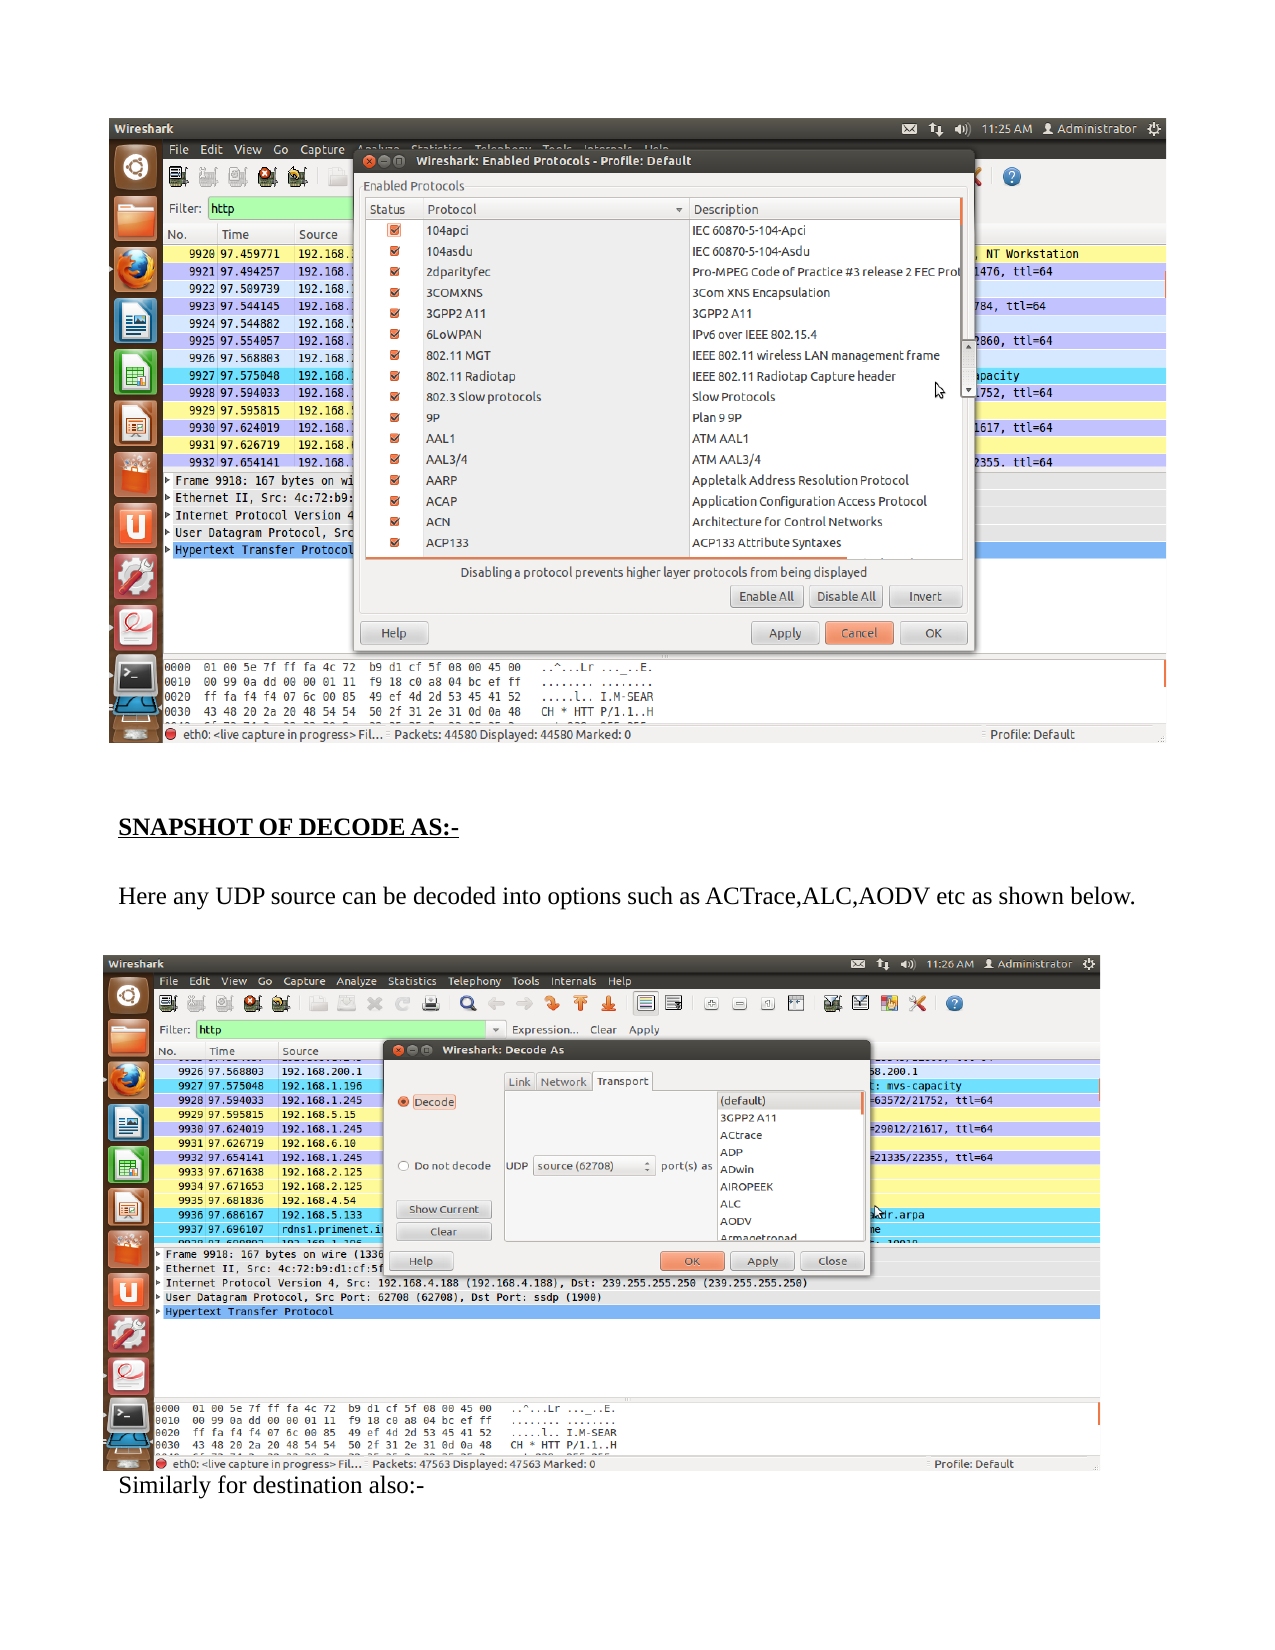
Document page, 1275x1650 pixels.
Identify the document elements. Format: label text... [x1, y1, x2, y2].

text Similarly for destination also:- [118, 984, 1157, 1499]
text SNAPSHOT OF DECODE AS:- [118, 812, 1157, 840]
text Here any UDP source can be decoded into options such as ACTrace,ALC,AODV etc as shown below. [118, 881, 1157, 909]
